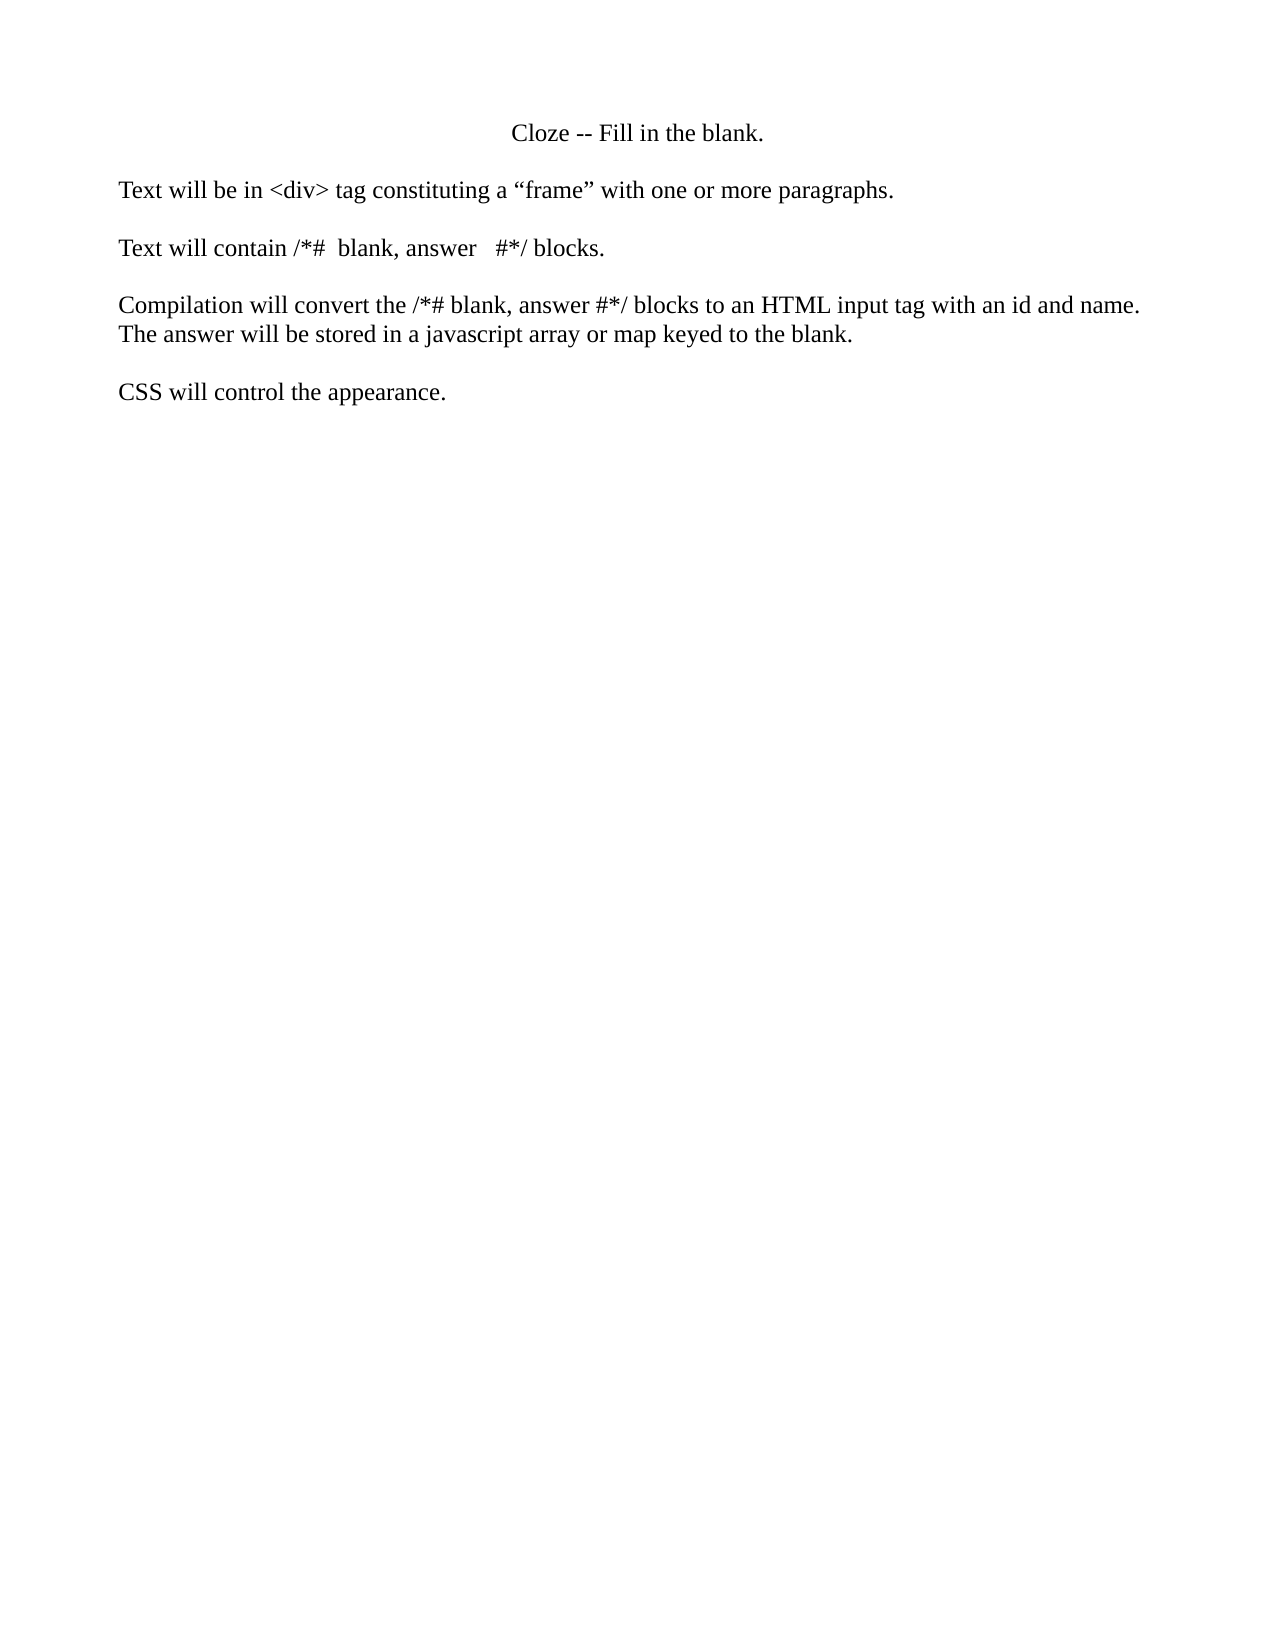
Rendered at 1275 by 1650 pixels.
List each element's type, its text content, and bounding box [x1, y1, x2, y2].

text CSS will control the appearance. [118, 377, 1157, 406]
text Compilation will convert the /*# blank, answer #*/ blocks to an HTML input tag with an id and name. The answer will be stored in a javascript array or map keyed to the blank. [118, 291, 1157, 348]
text Cloze -- Fill in the blank. [118, 118, 1157, 147]
text Text will contain /*# blank, answer #*/ blocks. [118, 233, 1157, 262]
text Text will be in <div> tag constituting a “frame” with one or more paragraphs. [118, 176, 1157, 204]
